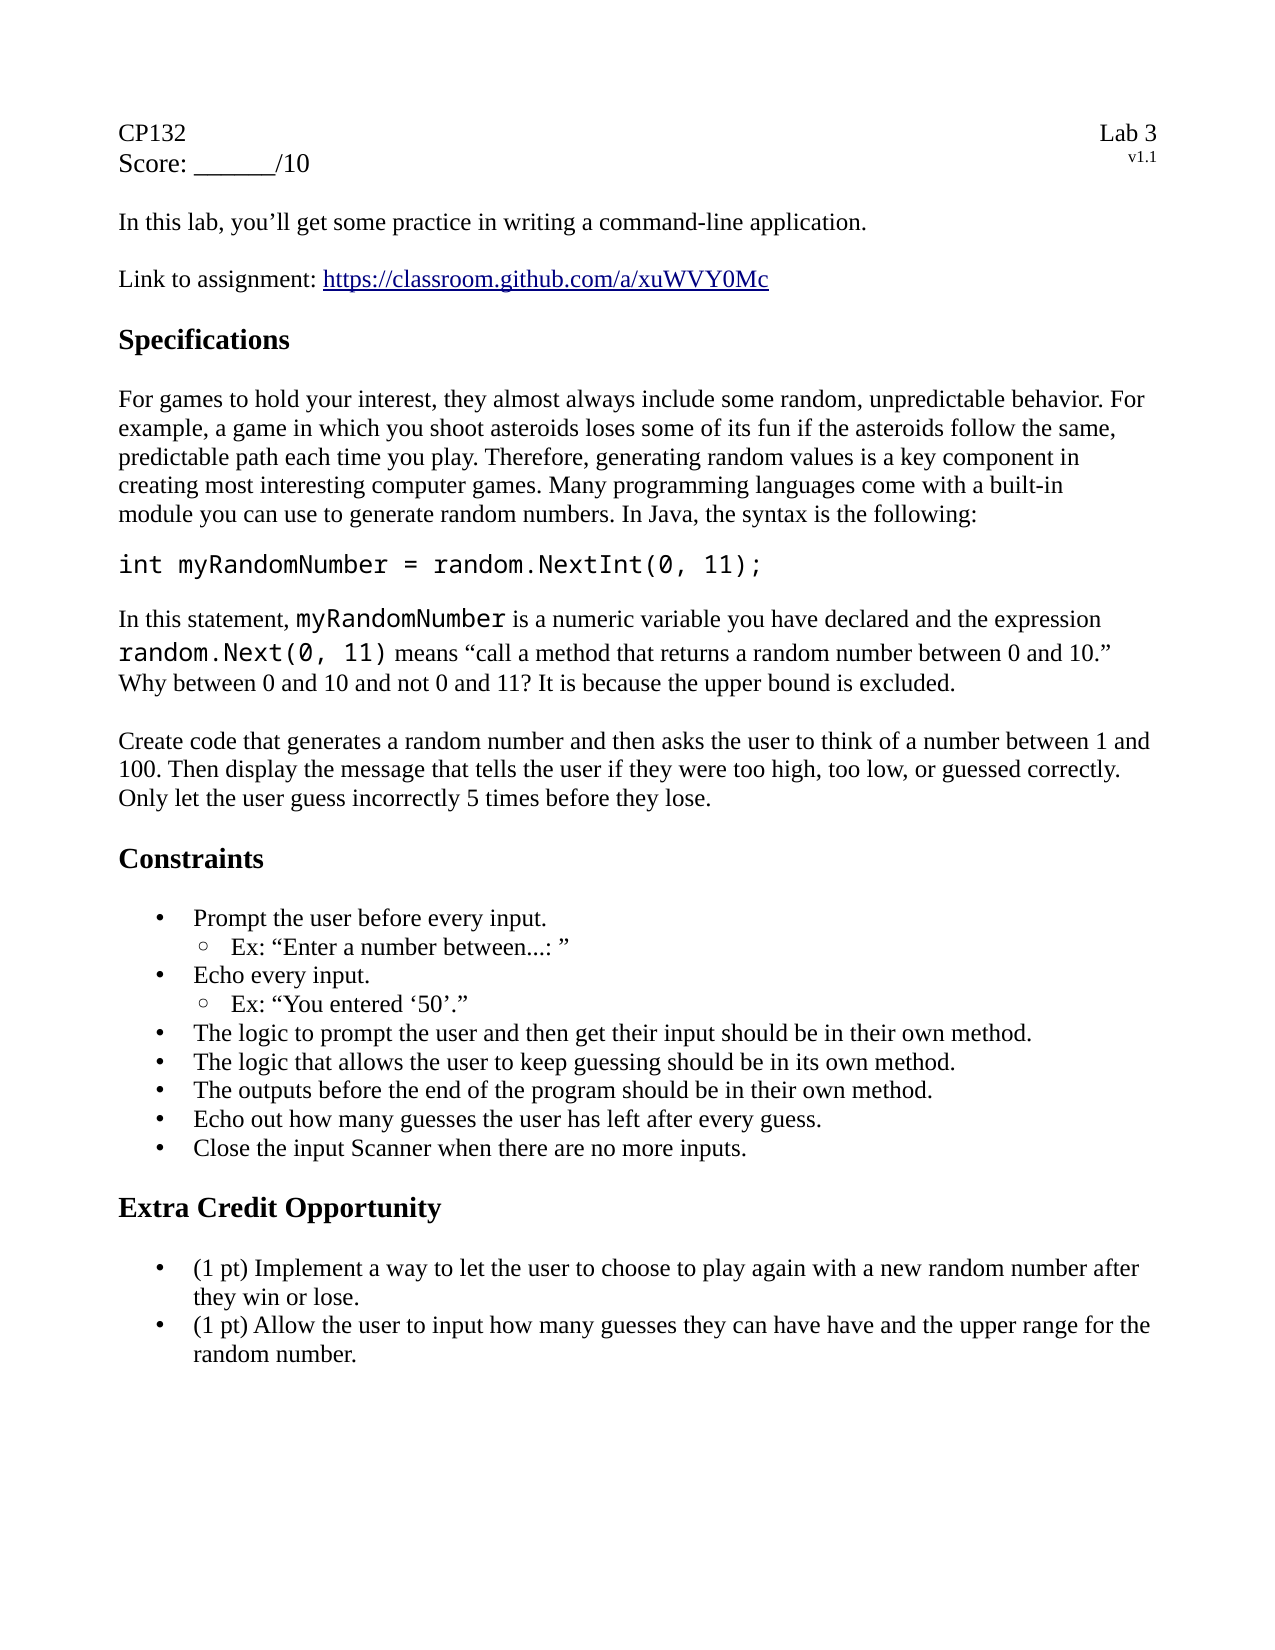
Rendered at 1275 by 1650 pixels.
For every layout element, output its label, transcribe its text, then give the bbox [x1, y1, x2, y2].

list The outputs before the end of the program should be in their own method. [156, 1076, 1157, 1104]
list Echo out how many guesses the user has left after every guess. [156, 1104, 1157, 1133]
text Create code that generates a random number and then asks the user to think of a number between 1 and 100. Then display the message that tells the user if they were too high, too low, or guessed correctly. Only let the user guess incorrectly 5 times before they lose. [118, 726, 1157, 812]
list The logic to prompt the user and then get their input should be in their own method. [156, 1018, 1157, 1047]
list (1 pt) Allow the user to input how many guesses they can have have and the upper range for the random number. [156, 1310, 1157, 1368]
text In this lab, you’ll get some practice in writing a command-line application. [118, 207, 1157, 236]
list Ex: “Enter a number between...: ” [193, 932, 1157, 961]
list The logic that allows the user to keep guessing should be in its own method. [156, 1047, 1157, 1076]
text For games to hold your interest, they almost always include some random, unpredictable behavior. For example, a game in which you shoot asteroids loses some of its fun if the asteroids follow the same, predictable path each time you play. Therefore, generating random values is a key component in creating most interesting computer games. Many programming languages come with a built-in [118, 384, 1157, 499]
table_header CP132 [118, 118, 484, 147]
list Close the input Scanner when there are no more inputs. [156, 1133, 1157, 1162]
text int myRandomNumber = random.NextInt(0, 11); [118, 547, 1157, 581]
list Prompt the user before every input. [156, 903, 1157, 932]
list Ex: “You entered ‘50’.” [193, 989, 1157, 1018]
text Extra Credit Opportunity [118, 1191, 1157, 1224]
table_cell Score: ______/10 [118, 147, 484, 178]
list Echo every input. [156, 961, 1157, 989]
table_cell v1.1 [484, 147, 1157, 178]
text Specifications [118, 322, 1157, 355]
text In this statement, myRandomNumber is a numeric variable you have declared and the expression random.Next(0, 11) means “call a method that returns a random number between 0 and 10.” Why between 0 and 10 and not 0 and 11? It is because the upper bound is excluded. [118, 600, 1157, 697]
text Constraints [118, 841, 1157, 874]
list (1 pt) Implement a way to let the user to choose to play again with a new random number after they win or lose. [156, 1253, 1157, 1310]
table_header Lab 3 [484, 118, 1157, 147]
text Link to assignment: https://classroom.github.com/a/xuWVY0Mc [118, 264, 1157, 293]
text module you can use to generate random numbers. In Java, the syntax is the following: [118, 499, 1157, 528]
